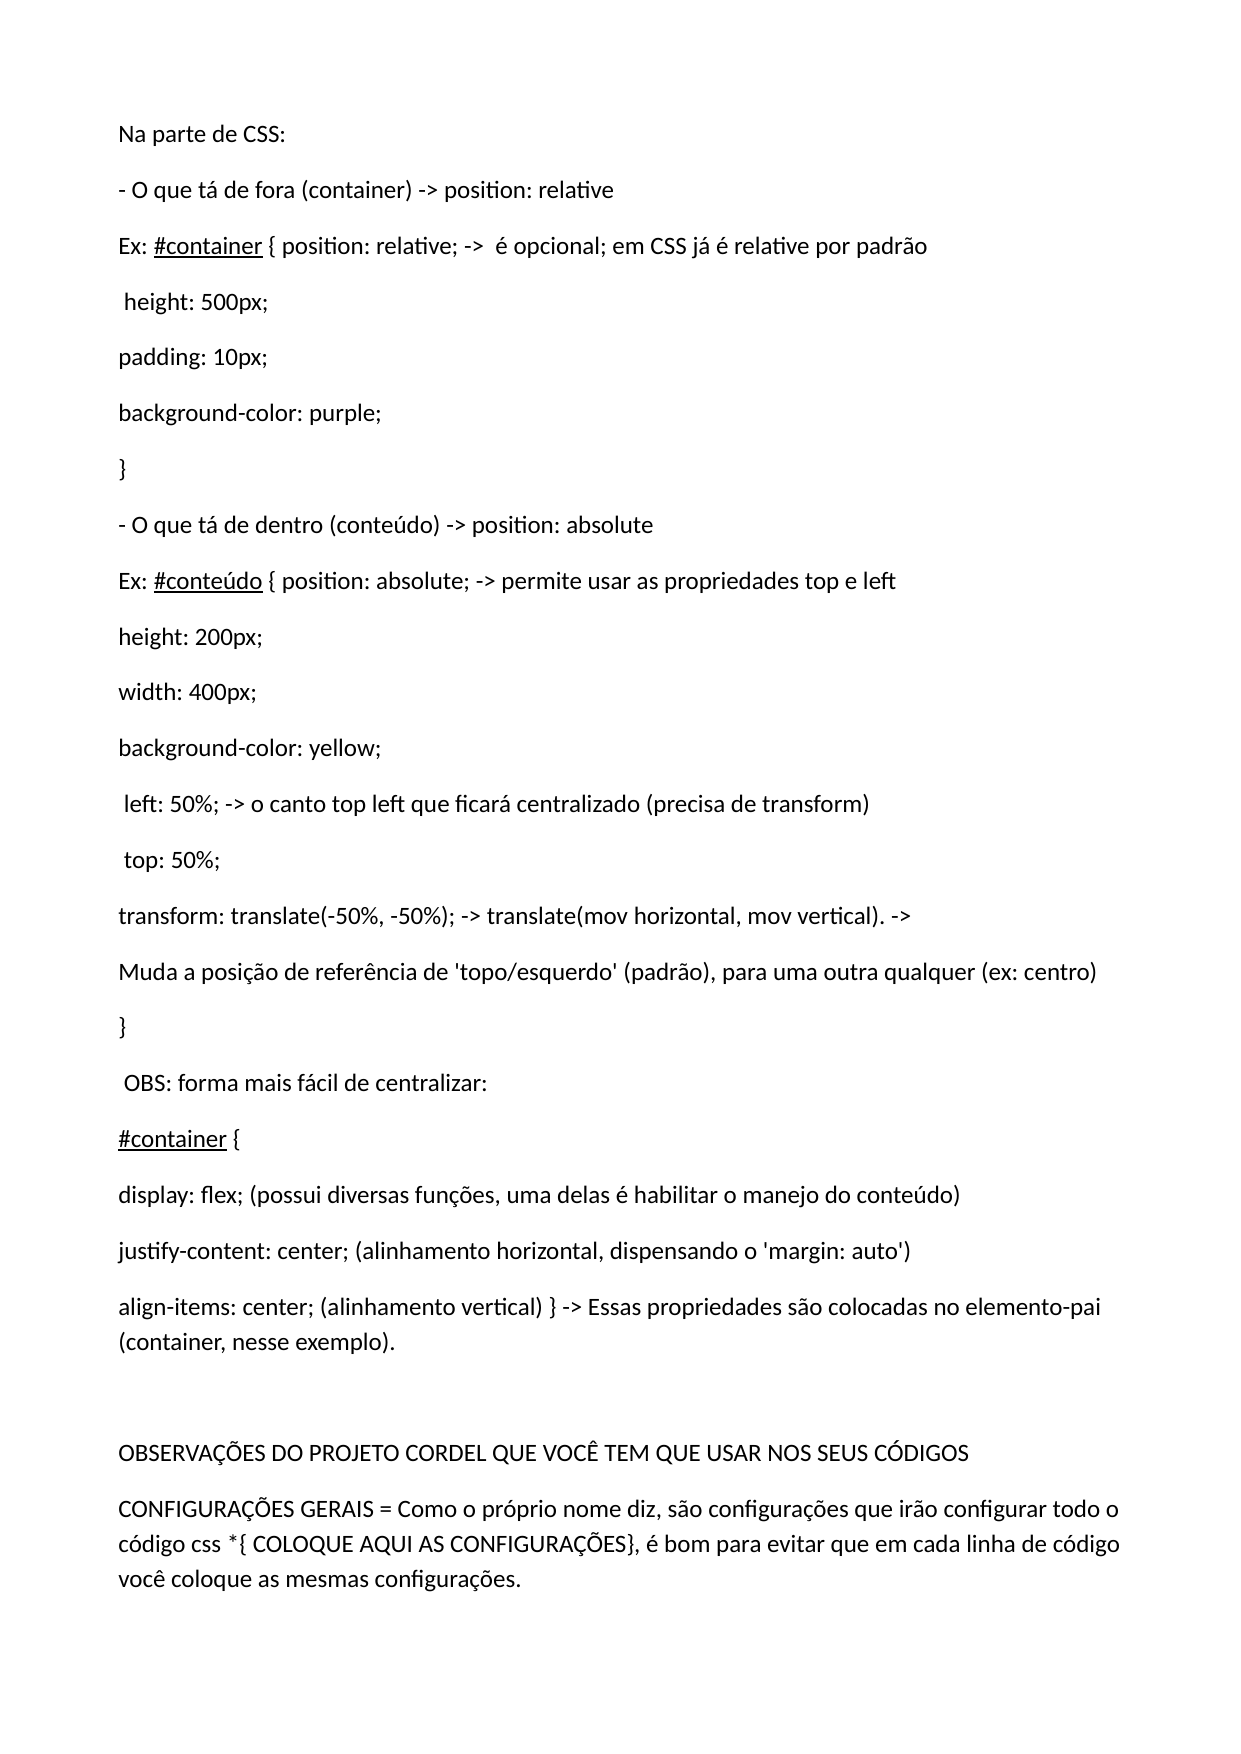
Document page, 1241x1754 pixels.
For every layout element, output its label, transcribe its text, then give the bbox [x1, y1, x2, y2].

text #container { [118, 1123, 1122, 1154]
text Ex: #container { position: relative; -> é opcional; em CSS já é relative por padrão [118, 230, 1122, 260]
text Na parte de CSS: [118, 118, 1122, 149]
text Muda a posição de referência de 'topo/esquerdo' (padrão), para uma outra qualquer (ex: centro) [118, 956, 1122, 986]
text background-color: yellow; [118, 732, 1122, 763]
text Ex: #conteúdo { position: absolute; -> permite usar as propriedades top e left [118, 565, 1122, 595]
text display: flex; (possui diversas funções, uma delas é habilitar o manejo do conteúdo) [118, 1179, 1122, 1209]
text height: 500px; [118, 286, 1122, 316]
text align-items: center; (alinhamento vertical) } -> Essas propriedades são colocadas no elemento-pai (container, nesse exemplo). [118, 1291, 1122, 1356]
text padding: 10px; [118, 341, 1122, 372]
text left: 50%; -> o canto top left que ficará centralizado (precisa de transform) [118, 788, 1122, 819]
text width: 400px; [118, 676, 1122, 707]
text top: 50%; [118, 844, 1122, 874]
text } [118, 453, 1122, 484]
text height: 200px; [118, 621, 1122, 651]
text transform: translate(-50%, -50%); -> translate(mov horizontal, mov vertical). -> [118, 900, 1122, 930]
text OBSERVAÇÕES DO PROJETO CORDEL QUE VOCÊ TEM QUE USAR NOS SEUS CÓDIGOS [118, 1437, 1122, 1468]
text - O que tá de fora (container) -> position: relative [118, 174, 1122, 204]
text - O que tá de dentro (conteúdo) -> position: absolute [118, 509, 1122, 539]
text } [118, 1011, 1122, 1042]
text OBS: forma mais fácil de centralizar: [118, 1067, 1122, 1098]
text justify-content: center; (alinhamento horizontal, dispensando o 'margin: auto') [118, 1235, 1122, 1265]
text CONFIGURAÇÕES GERAIS = Como o próprio nome diz, são configurações que irão configurar todo o código css *{ COLOQUE AQUI AS CONFIGURAÇÕES}, é bom para evitar que em cada linha de código você coloque as mesmas configurações. [118, 1493, 1122, 1594]
text background-color: purple; [118, 397, 1122, 428]
